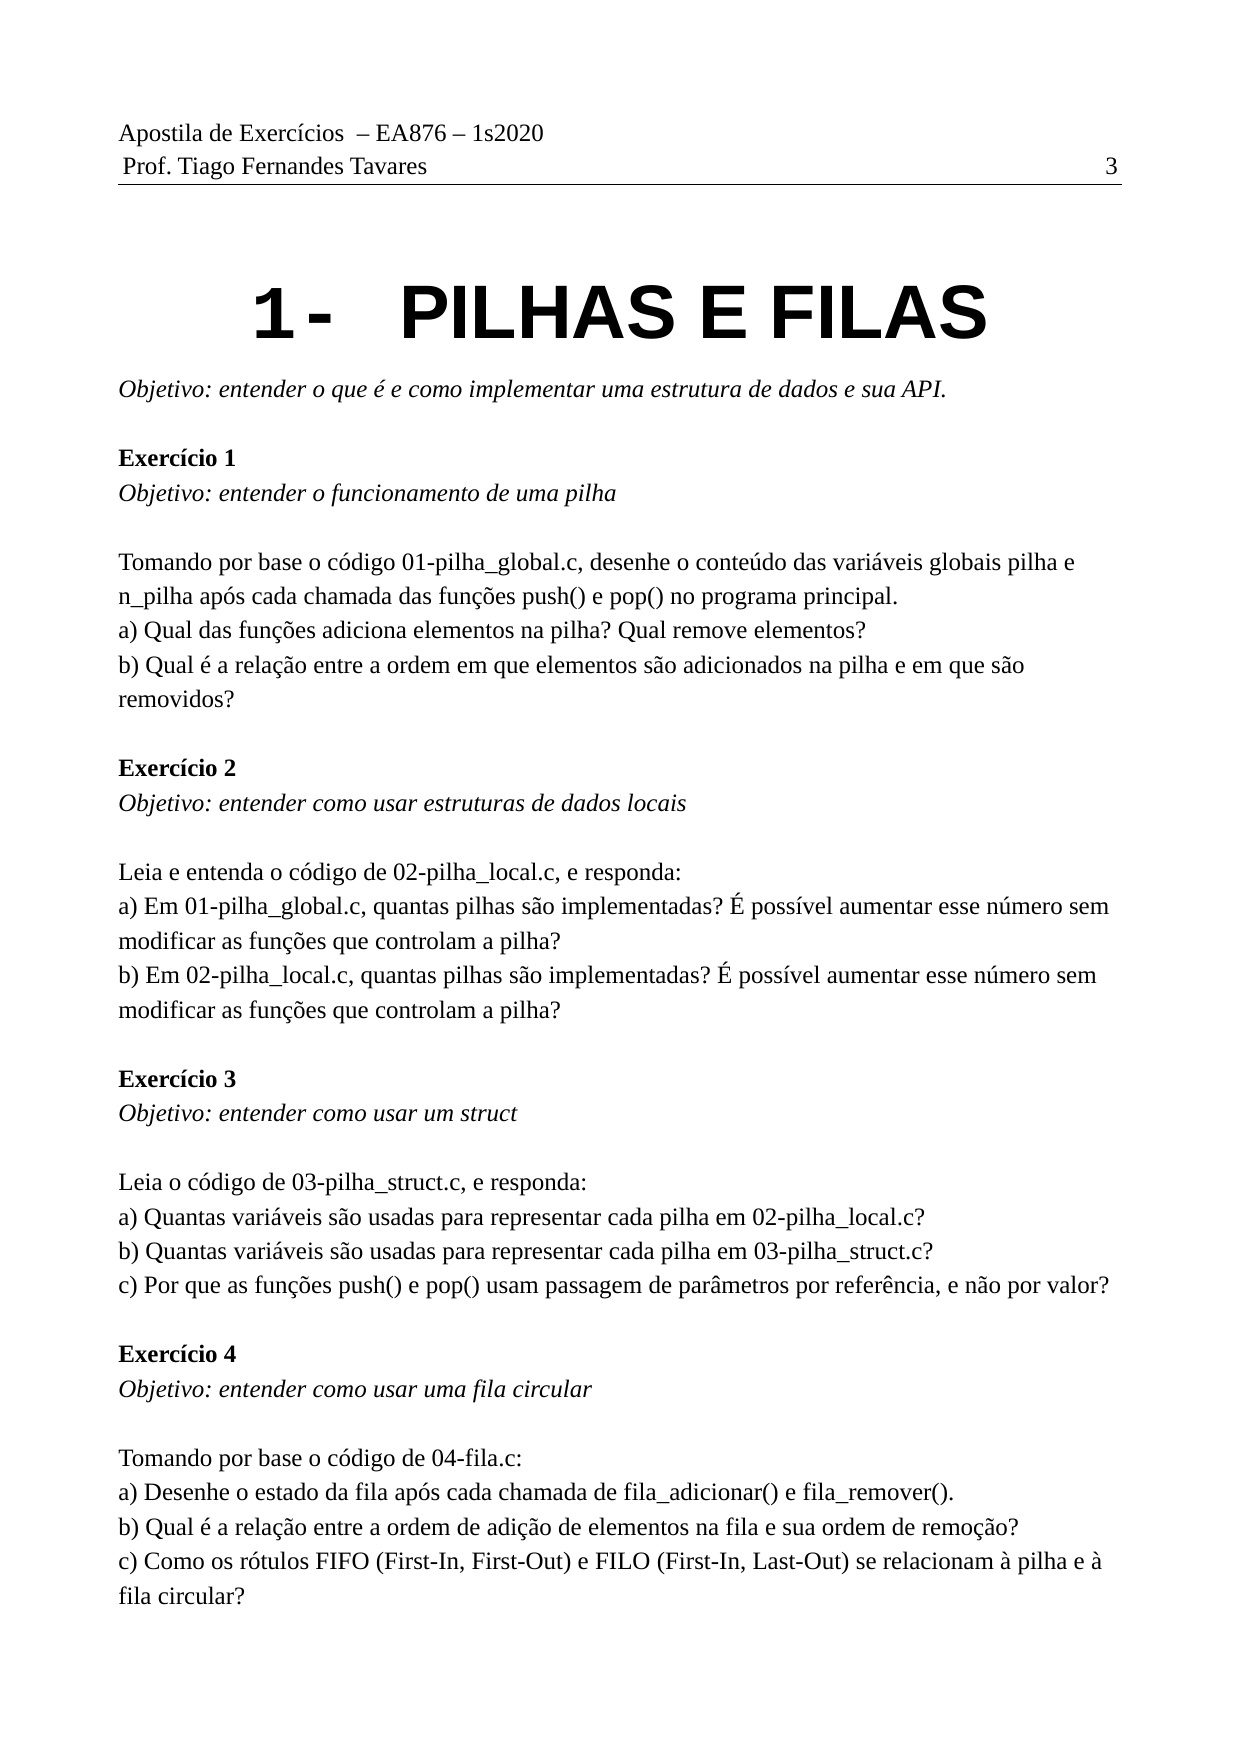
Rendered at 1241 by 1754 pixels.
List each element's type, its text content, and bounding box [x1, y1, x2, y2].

text Exercício 1 [118, 443, 1122, 472]
text Objetivo: entender como usar estruturas de dados locais [118, 788, 1122, 817]
text Exercício 3 [118, 1064, 1122, 1092]
text Objetivo: entender o funcionamento de uma pilha [118, 478, 1122, 506]
text c) Por que as funções push() e pop() usam passagem de parâmetros por referência, e não por valor? [118, 1271, 1122, 1299]
text Exercício 4 [118, 1339, 1122, 1368]
text a) Em 01-pilha_global.c, quantas pilhas são implementadas? É possível aumentar esse número sem modificar as funções que controlam a pilha? [118, 891, 1122, 954]
text c) Como os rótulos FIFO (First-In, First-Out) e FILO (First-In, Last-Out) se relacionam à pilha e à fila circular? [118, 1546, 1122, 1610]
text b) Qual é a relação entre a ordem de adição de elementos na fila e sua ordem de remoção? [118, 1512, 1122, 1541]
text Tomando por base o código de 04-fila.c: [118, 1443, 1122, 1472]
text b) Qual é a relação entre a ordem em que elementos são adicionados na pilha e em que são removidos? [118, 650, 1122, 713]
text Objetivo: entender como usar um struct [118, 1098, 1122, 1127]
text Objetivo: entender o que é e como implementar uma estrutura de dados e sua API. [118, 374, 1122, 403]
text a) Qual das funções adiciona elementos na pilha? Qual remove elementos? [118, 616, 1122, 644]
text Leia e entenda o código de 02-pilha_local.c, e responda: [118, 857, 1122, 886]
text Leia o código de 03-pilha_struct.c, e responda: [118, 1167, 1122, 1196]
text a) Quantas variáveis são usadas para representar cada pilha em 02-pilha_local.c? [118, 1202, 1122, 1230]
text Tomando por base o código 01-pilha_global.c, desenhe o conteúdo das variáveis globais pilha e n_pilha após cada chamada das funções push() e pop() no programa principal. [118, 547, 1122, 610]
text b) Quantas variáveis são usadas para representar cada pilha em 03-pilha_struct.c? [118, 1236, 1122, 1265]
text Objetivo: entender como usar uma fila circular [118, 1374, 1122, 1403]
subtitle PILHAS E FILAS [118, 268, 1122, 362]
text a) Desenhe o estado da fila após cada chamada de fila_adicionar() e fila_remover(). [118, 1477, 1122, 1506]
text b) Em 02-pilha_local.c, quantas pilhas são implementadas? É possível aumentar esse número sem modificar as funções que controlam a pilha? [118, 960, 1122, 1023]
text Exercício 2 [118, 753, 1122, 782]
